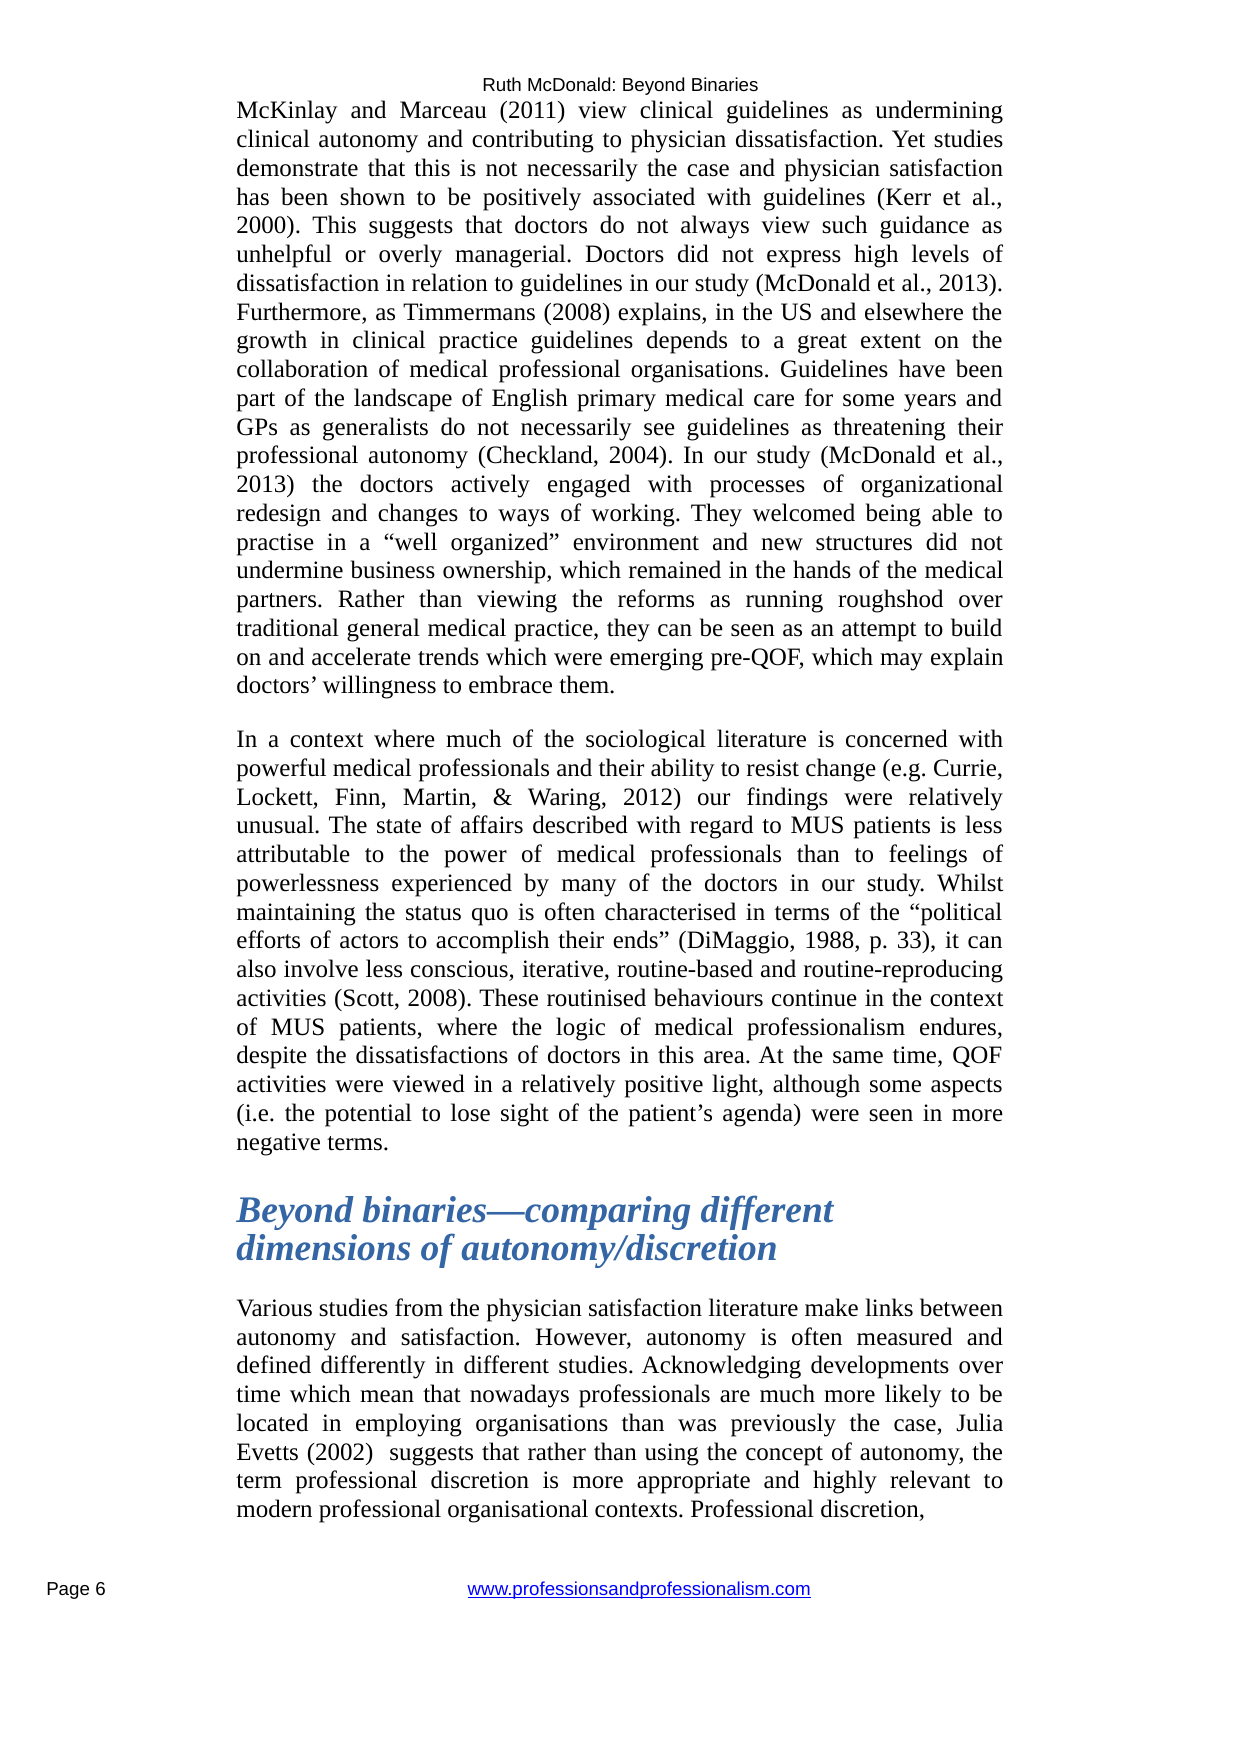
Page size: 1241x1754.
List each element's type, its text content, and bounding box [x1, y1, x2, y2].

text In a context where much of the sociological literature is concerned with powerful medical professionals and their ability to resist change (e.g. Currie, Lockett, Finn, Martin, & Waring, 2012) our findings were relatively unusual. The state of affairs described with regard to MUS patients is less attributable to the power of medical professionals than to feelings of powerlessness experienced by many of the doctors in our study. Whilst maintaining the status quo is often characterised in terms of the “political efforts of actors to accomplish their ends” (DiMaggio, 1988, p. 33), it can also involve less conscious, iterative, routine-based and routine-reproducing activities (Scott, 2008). These routinised behaviours continue in the context of MUS patients, where the logic of medical professionalism endures, despite the dissatisfactions of doctors in this area. At the same time, QOF activities were viewed in a relatively positive light, although some aspects (i.e. the potential to lose sight of the patient’s agenda) were seen in more negative terms. [236, 724, 1004, 1155]
text McKinlay and Marceau (2011) view clinical guidelines as undermining clinical autonomy and contributing to physician dissatisfaction. Yet studies demonstrate that this is not necessarily the case and physician satisfaction has been shown to be positively associated with guidelines (Kerr et al., 2000). This suggests that doctors do not always view such guidance as unhelpful or overly managerial. Doctors did not express high levels of dissatisfaction in relation to guidelines in our study (McDonald et al., 2013). Furthermore, as Timmermans (2008) explains, in the US and elsewhere the growth in clinical practice guidelines depends to a great extent on the collaboration of medical professional organisations. Guidelines have been part of the landscape of English primary medical care for some years and GPs as generalists do not necessarily see guidelines as threatening their professional autonomy (Checkland, 2004). In our study (McDonald et al., 2013) the doctors actively engaged with processes of organizational redesign and changes to ways of working. They welcomed being able to practise in a “well organized” environment and new structures did not undermine business ownership, which remained in the hands of the medical partners. Rather than viewing the reforms as running roughshod over traditional general medical practice, they can be seen as an attempt to build on and accelerate trends which were emerging pre-QOF, which may explain doctors’ willingness to embrace them. [236, 95, 1004, 699]
subtitle Beyond binaries—comparing different dimensions of autonomy/discretion [236, 1193, 946, 1268]
text Various studies from the physician satisfaction literature make links between autonomy and satisfaction. However, autonomy is often measured and defined differently in different studies. Acknowledging developments over time which mean that nowadays professionals are much more likely to be located in employing organisations than was previously the case, Julia Evetts (2002) suggests that rather than using the concept of autonomy, the term professional discretion is more appropriate and highly relevant to modern professional organisational contexts. Professional discretion, [236, 1293, 1004, 1523]
